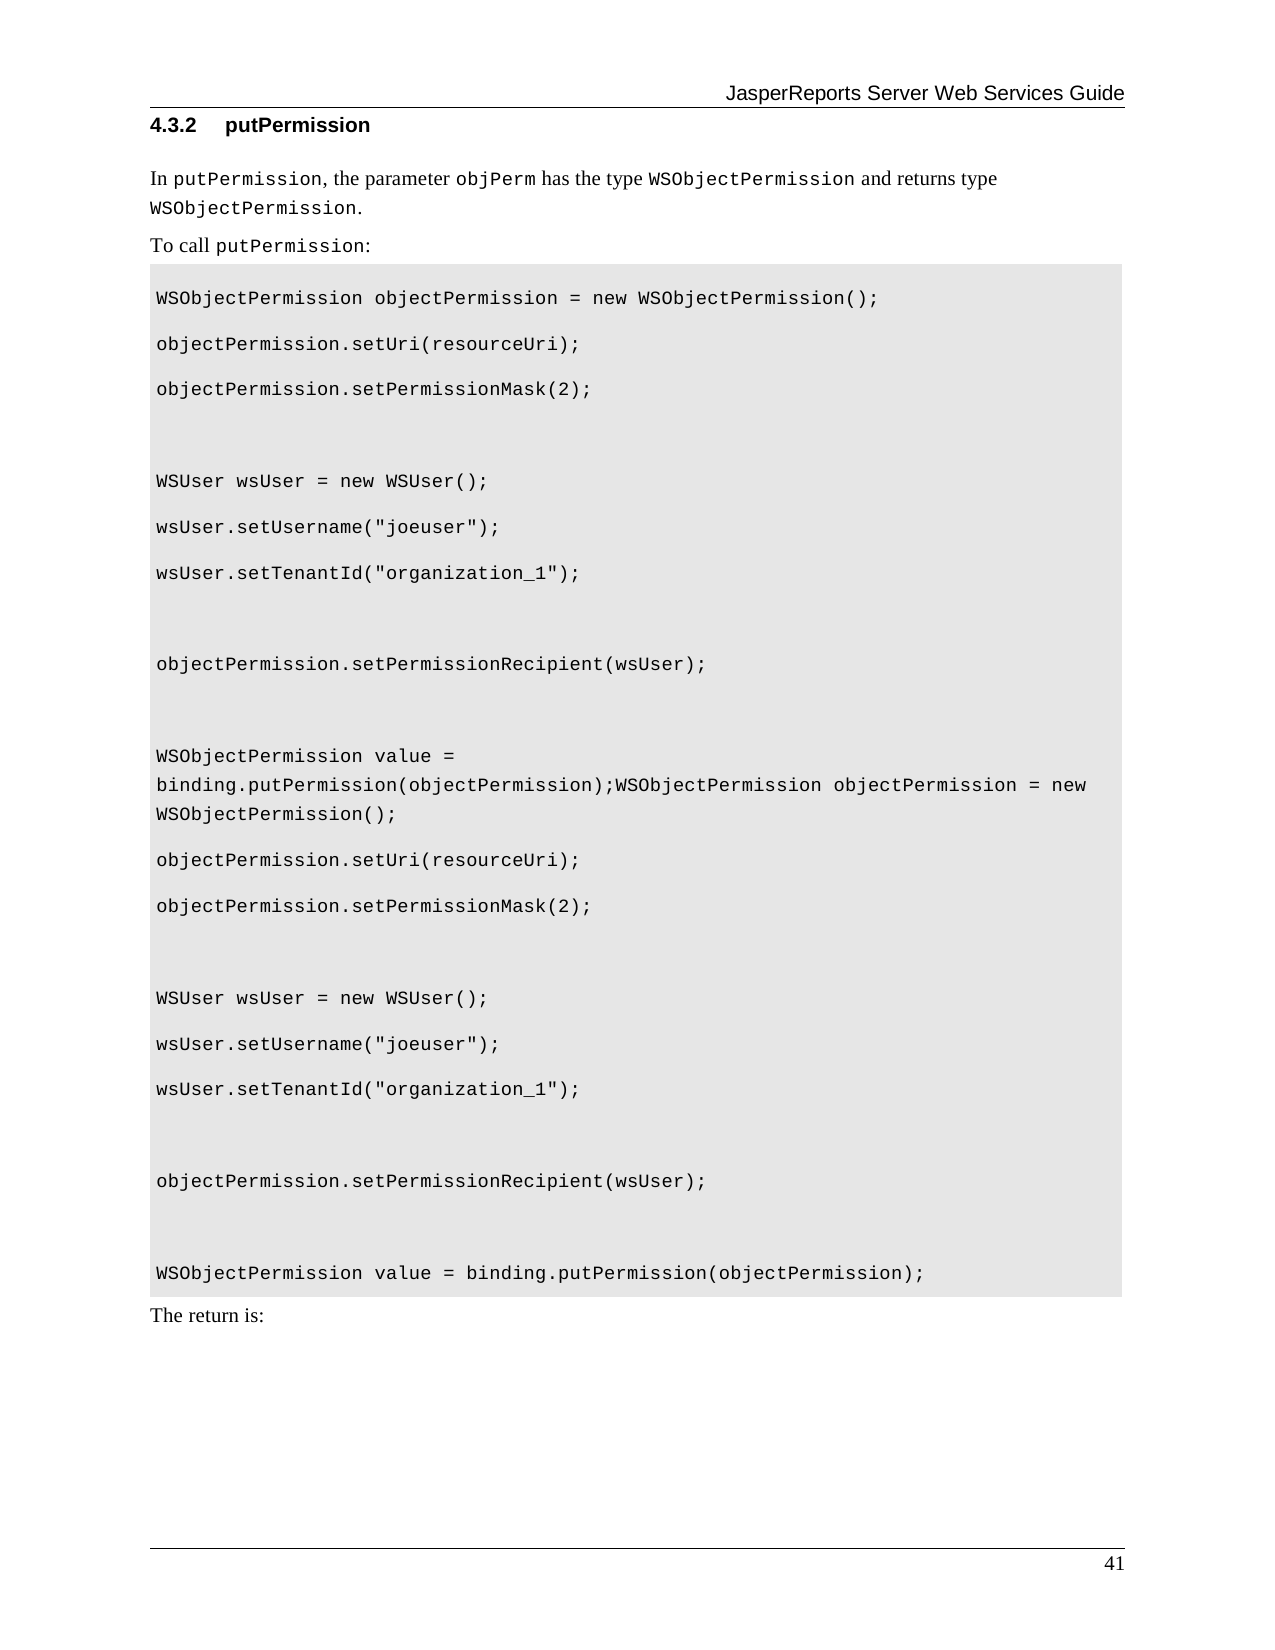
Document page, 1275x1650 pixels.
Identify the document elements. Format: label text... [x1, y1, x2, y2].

subtitle putPermission [150, 112, 1125, 137]
subtitle To call putPermission: [150, 232, 1125, 257]
subtitle In putPermission, the parameter objPerm has the type WSObjectPermission and returns type WSObjectPermission. [150, 162, 1125, 220]
table_header WSObjectPermission objectPermission = new WSObjectPermission(); objectPermission.setUri(resourceUri); objectPermission.setPermissionMask(2); WSUser wsUser = new WSUser(); wsUser.setUsername("joeuser"); wsUser.setTenantId("organization_1"); objectPermission.setPermissionRecipient(wsUser); WSObjectPermission value = binding.putPermission(objectPermission);WSObjectPermission objectPermission = new WSObjectPermission(); objectPermission.setUri(resourceUri); objectPermission.setPermissionMask(2); WSUser wsUser = new WSUser(); wsUser.setUsername("joeuser"); wsUser.setTenantId("organization_1"); objectPermission.setPermissionRecipient(wsUser); WSObjectPermission value = binding.putPermission(objectPermission); [150, 264, 1122, 1297]
text The return is: [150, 1303, 1125, 1327]
